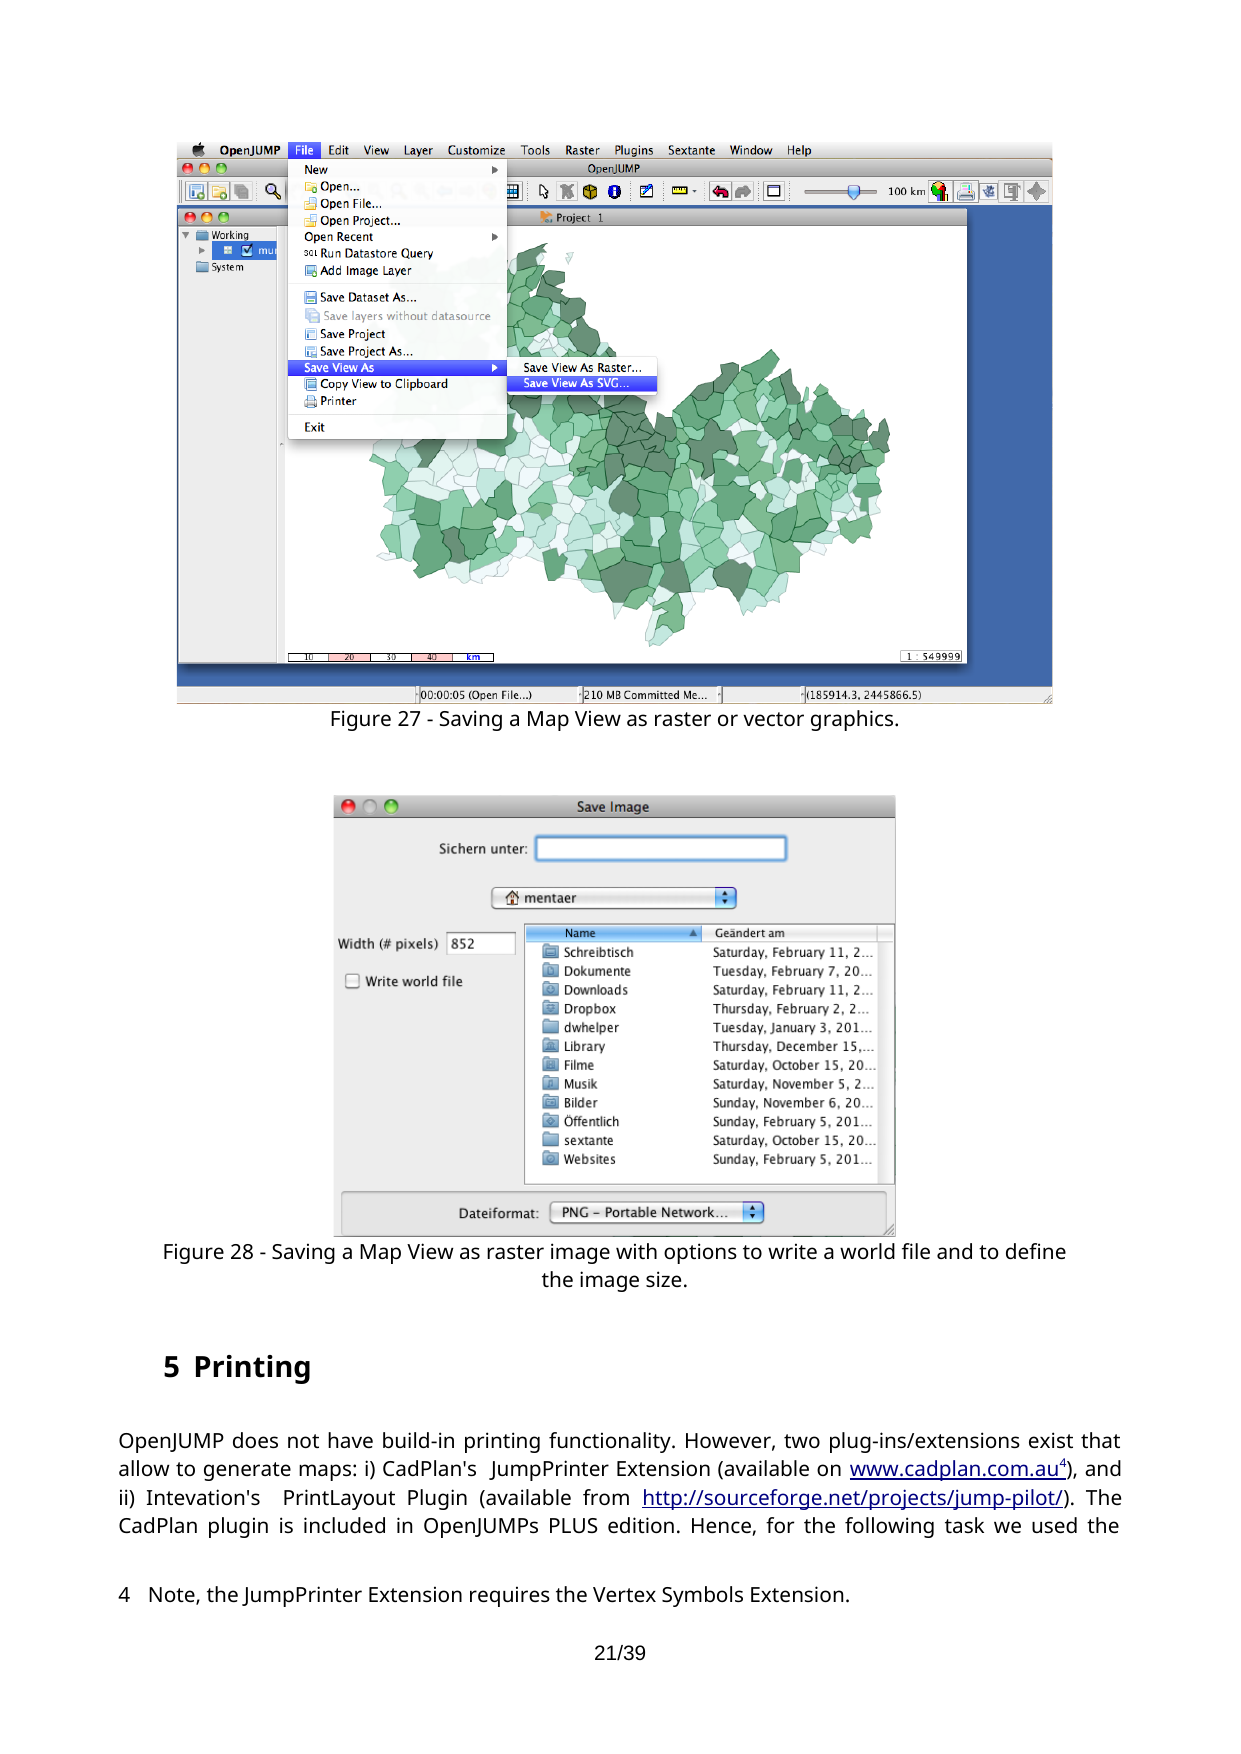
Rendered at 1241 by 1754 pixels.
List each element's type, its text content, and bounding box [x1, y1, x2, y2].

picture [176, 142, 1053, 704]
text OpenJUMP does not have build-in printing functionality. However, two plug-ins/extensions exist that allow to generate maps: i) CadPlan's JumpPrinter Extension (available on www.cadplan.com.au), and ii) Intevation's PrintLayout Plugin (available from http://sourceforge.net/projects/jump-pilot/). The CadPlan plugin is included in OpenJUMPs PLUS edition. Hence, for the following task we used the [118, 1426, 1122, 1539]
text Figure 27 - Saving a Map View as raster or vector graphics. [154, 154, 1075, 732]
text Figure 28 - Saving a Map View as raster image with options to write a world file and to define the image size. [154, 807, 1075, 1294]
list Printing [156, 1346, 1122, 1386]
picture [333, 795, 896, 1237]
text Note, the JumpPrinter Extension requires the Vertex Symbols Extension. [118, 1580, 1122, 1608]
